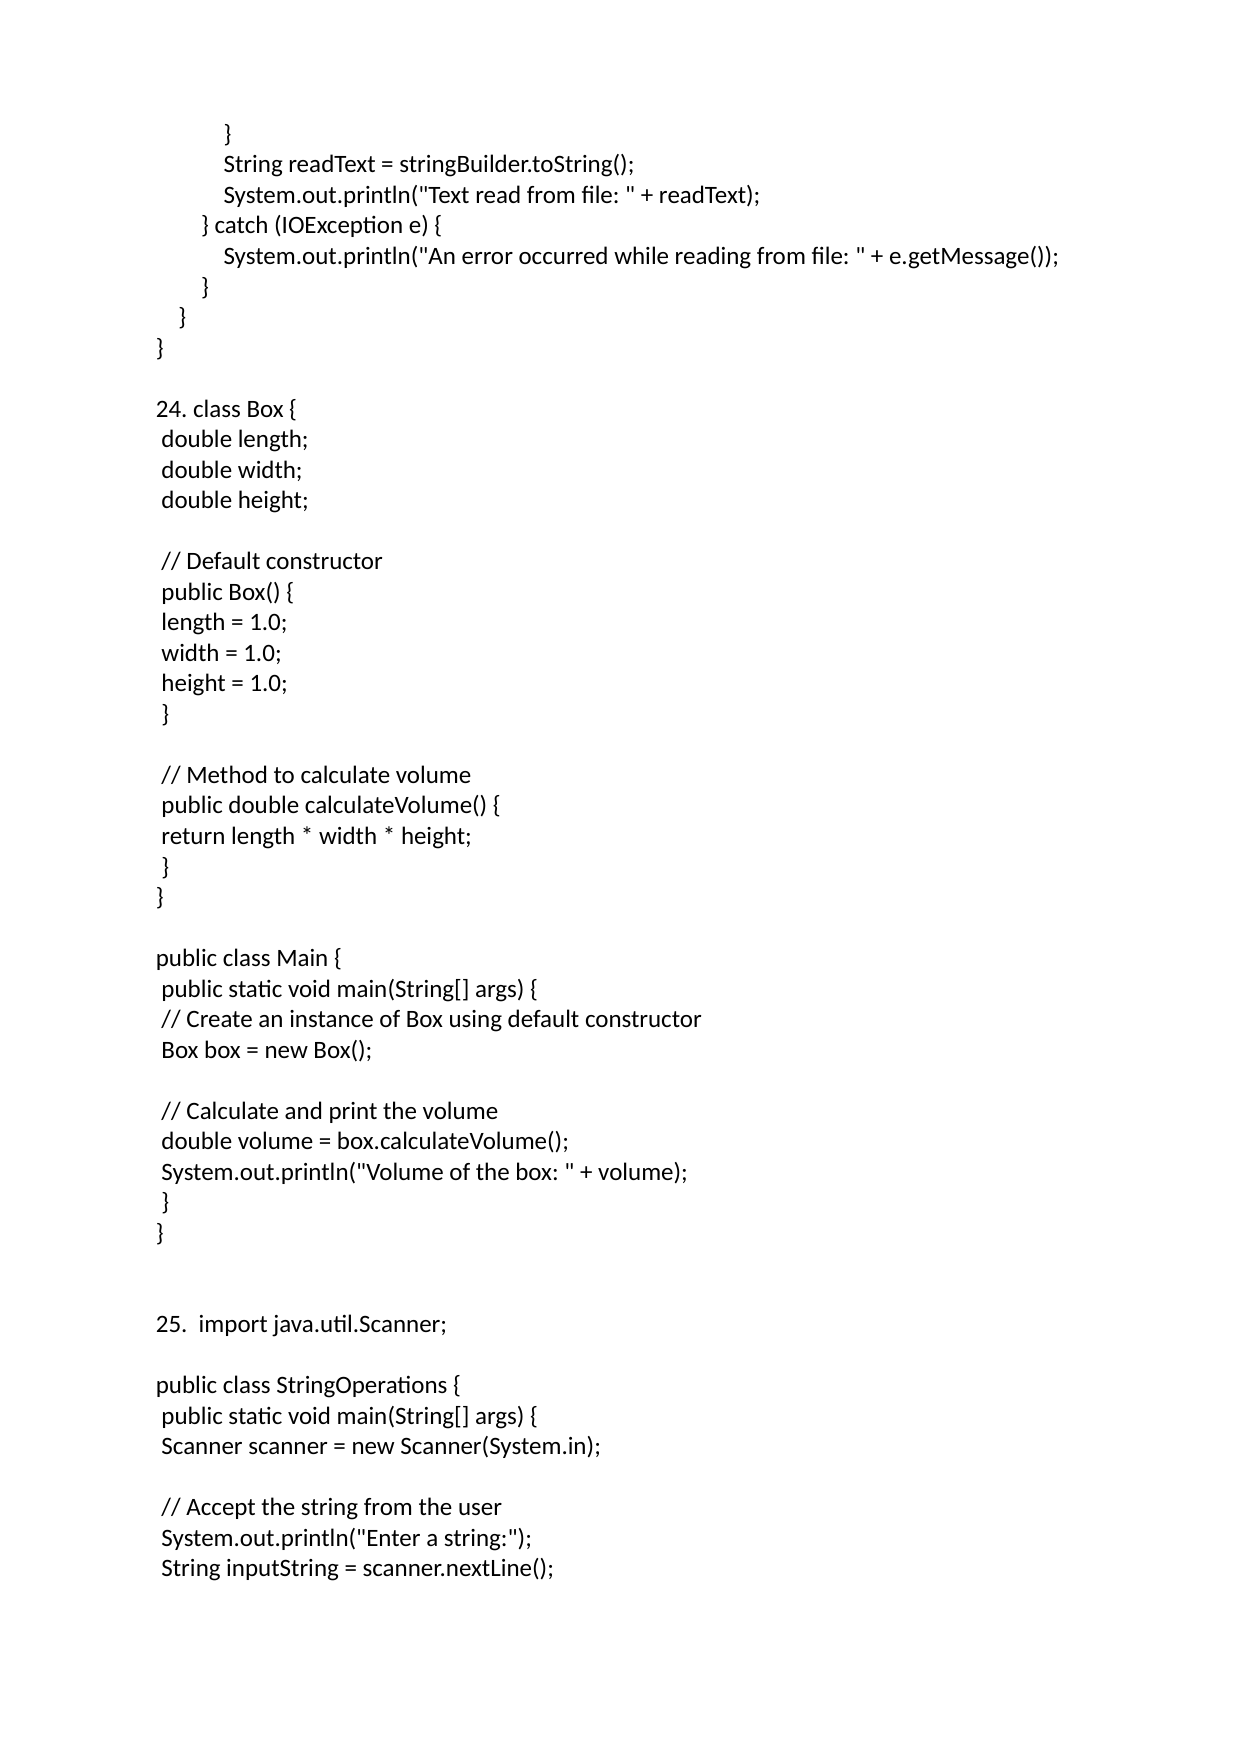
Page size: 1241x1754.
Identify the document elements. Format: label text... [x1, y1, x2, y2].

list } String readText = stringBuilder.toString(); System.out.println("Text read from file: " + readText); } catch (IOException e) { System.out.println("An error occurred while reading from file: " + e.getMessage()); } } } [156, 118, 1122, 393]
list 25. import java.util.Scanner; public class StringOperations { public static void main(String[] args) { Scanner scanner = new Scanner(System.in); // Accept the string from the user System.out.println("Enter a string:"); String inputString = scanner.nextLine(); [156, 1308, 1122, 1614]
list 24. class Box { double length; double width; double height; // Default constructor public Box() { length = 1.0; width = 1.0; height = 1.0; } // Method to calculate volume public double calculateVolume() { return length * width * height; } } public class Main { public static void main(String[] args) { // Create an instance of Box using default constructor Box box = new Box(); // Calculate and print the volume double volume = box.calculateVolume(); System.out.println("Volume of the box: " + volume); } } [156, 393, 1122, 1278]
